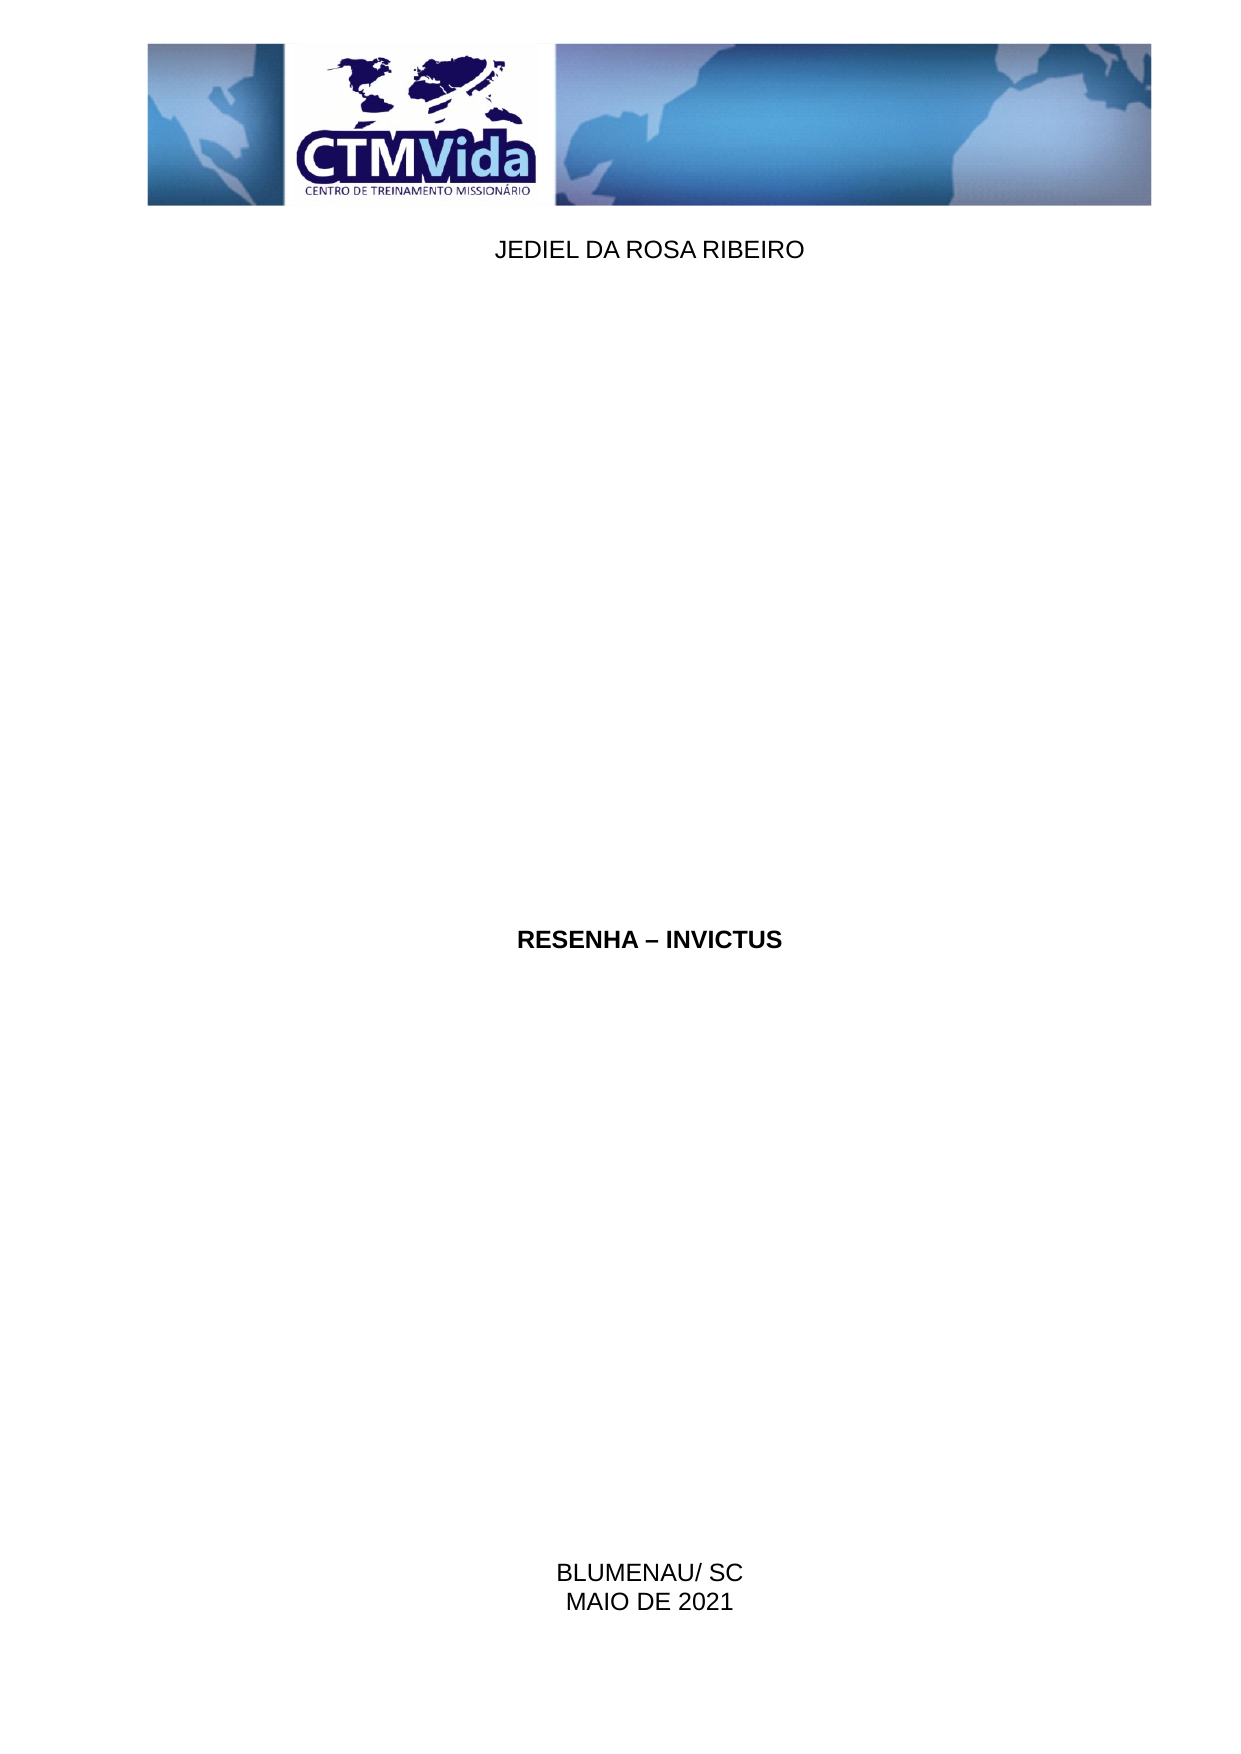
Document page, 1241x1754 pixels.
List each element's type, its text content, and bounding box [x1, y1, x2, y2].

text JEDIEL DA ROSA RIBEIRO [177, 235, 1122, 264]
picture [147, 43, 1152, 206]
text RESENHA – INVICTUS [177, 925, 1122, 954]
text MAIO DE 2021 [177, 1587, 1122, 1615]
text BLUMENAU/ SC [177, 1558, 1122, 1587]
